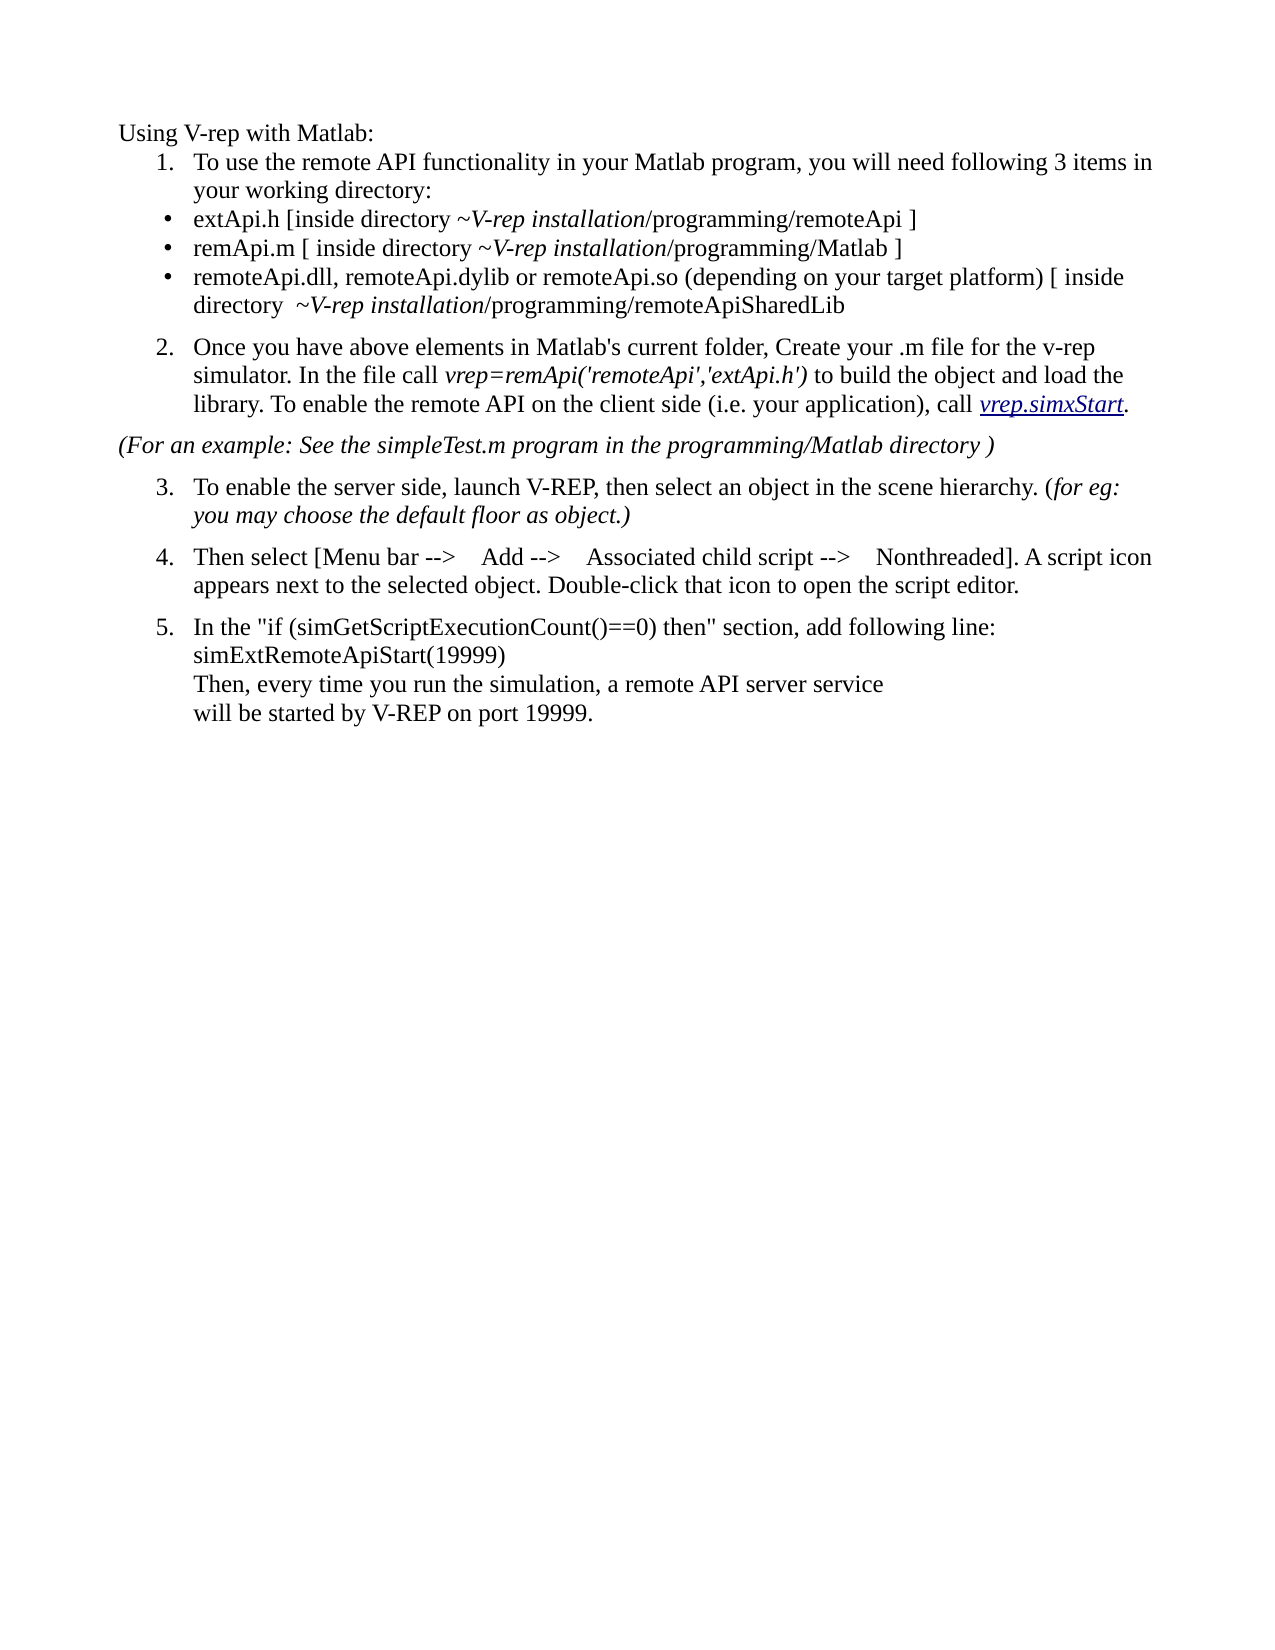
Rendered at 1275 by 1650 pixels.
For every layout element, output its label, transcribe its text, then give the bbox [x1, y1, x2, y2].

list remoteApi.dll, remoteApi.dylib or remoteApi.so (depending on your target platform) [ inside directory ~V-rep installation/programming/remoteApiSharedLib [164, 262, 1157, 319]
list To use the remote API functionality in your Matlab program, you will need following 3 items in your working directory: [156, 147, 1157, 204]
list Once you have above elements in Matlab's current folder, Create your .m file for the v-rep simulator. In the file call vrep=remApi('remoteApi','extApi.h') to build the object and load the library. To enable the remote API on the client side (i.e. your application), call vrep.simxStart. [156, 332, 1157, 418]
list To enable the server side, launch V-REP, then select an object in the scene hierarchy. (for eg: you may choose the default floor as object.) [156, 472, 1157, 529]
list In the "if (simGetScriptExecutionCount()==0) then" section, add following line: simExtRemoteApiStart(19999) Then, every time you run the simulation, a remote API server service will be started by V-REP on port 19999. [156, 612, 1157, 727]
list remApi.m [ inside directory ~V-rep installation/programming/Matlab ] [164, 233, 1157, 262]
text (For an example: See the simpleTest.m program in the programming/Matlab directory ) [118, 431, 1157, 459]
text Using V-rep with Matlab: [118, 118, 1157, 147]
list extApi.h [inside directory ~V-rep installation/programming/remoteApi ] [164, 204, 1157, 233]
list Then select [Menu bar --> Add --> Associated child script --> Nonthreaded]. A script icon appears next to the selected object. Double-click that icon to open the script editor. [156, 542, 1157, 599]
